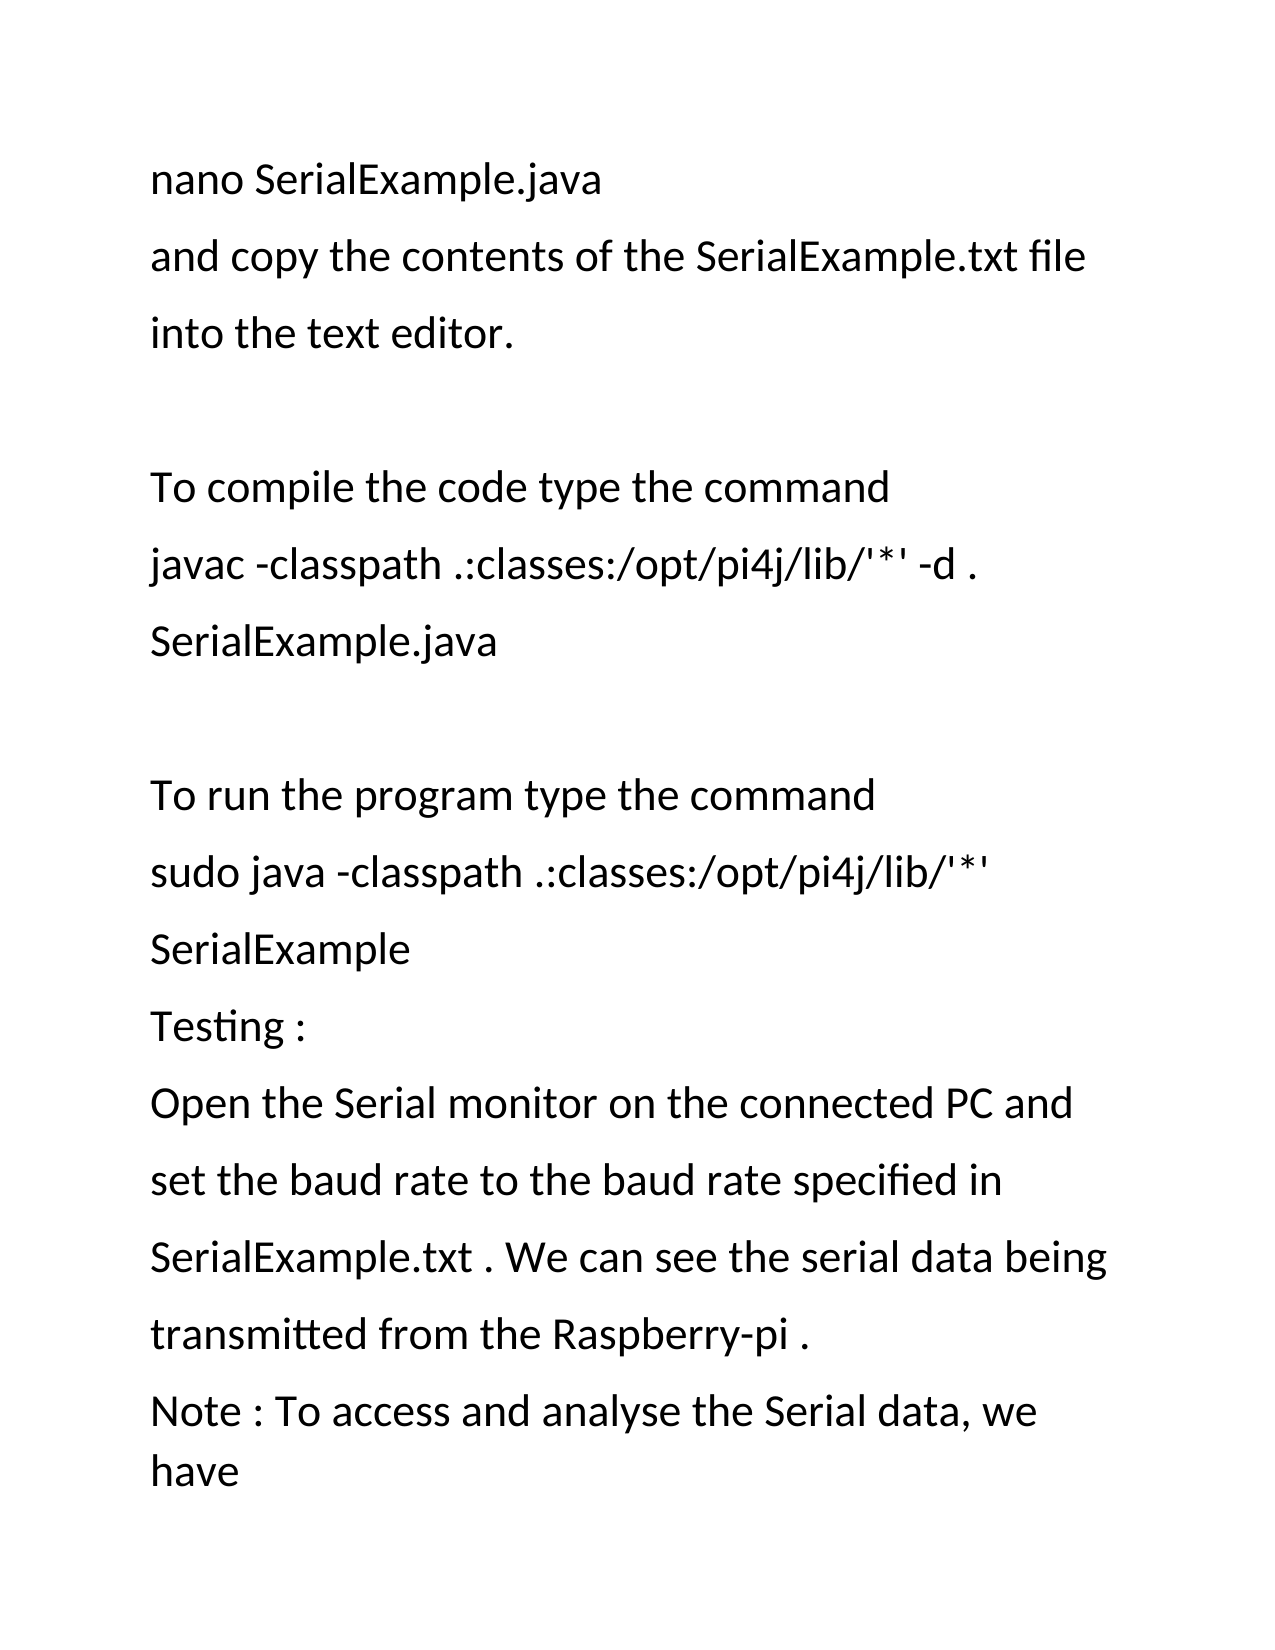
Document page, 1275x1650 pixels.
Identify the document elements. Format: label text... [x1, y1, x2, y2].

text nano SerialExample.java [150, 150, 1125, 206]
text javac -classpath .:classes:/opt/pi4j/lib/'*' -d . [150, 535, 1125, 591]
text SerialExample.txt . We can see the serial data being [150, 1228, 1125, 1284]
text transmitted from the Raspberry-pi . [150, 1305, 1125, 1361]
text To compile the code type the command [150, 458, 1125, 514]
text To run the program type the command [150, 766, 1125, 822]
text sudo java -classpath .:classes:/opt/pi4j/lib/'*' [150, 843, 1125, 899]
text and copy the contents of the SerialExample.txt file [150, 227, 1125, 283]
text Open the Serial monitor on the connected PC and [150, 1074, 1125, 1130]
text Note : To access and analyse the Serial data, we have [150, 1382, 1125, 1498]
text SerialExample [150, 920, 1125, 976]
text Testing : [150, 997, 1125, 1053]
text SerialExample.java [150, 612, 1125, 668]
text set the baud rate to the baud rate specified in [150, 1151, 1125, 1207]
text into the text editor. [150, 304, 1125, 360]
